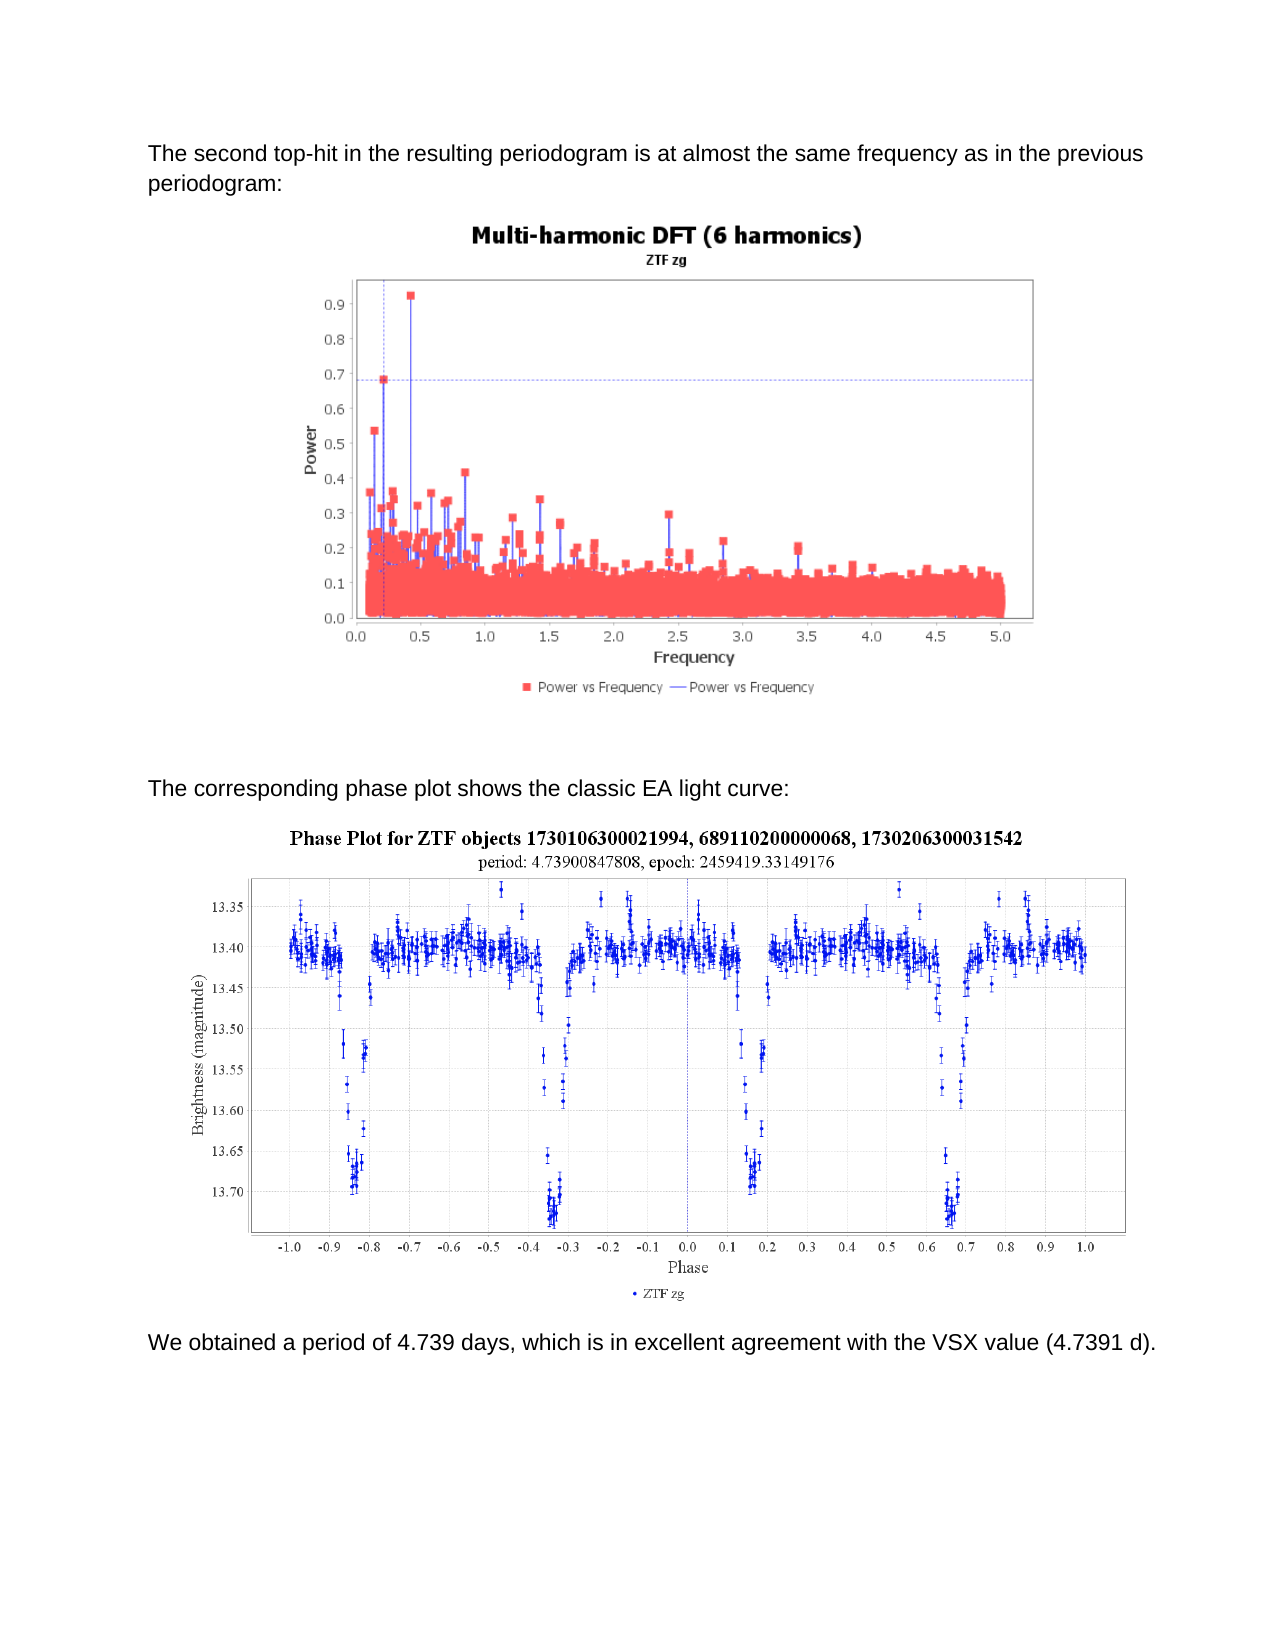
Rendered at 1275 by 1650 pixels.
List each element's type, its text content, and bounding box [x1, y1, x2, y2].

text The corresponding phase plot shows the classic EA light curve: [148, 775, 1186, 801]
text We obtained a period of 4.739 days, which is in excellent agreement with the VSX value (4.7391 d). [148, 1329, 1186, 1355]
text The second top-hit in the resulting periodogram is at almost the same frequency as in the previous periodogram: [148, 139, 1186, 196]
